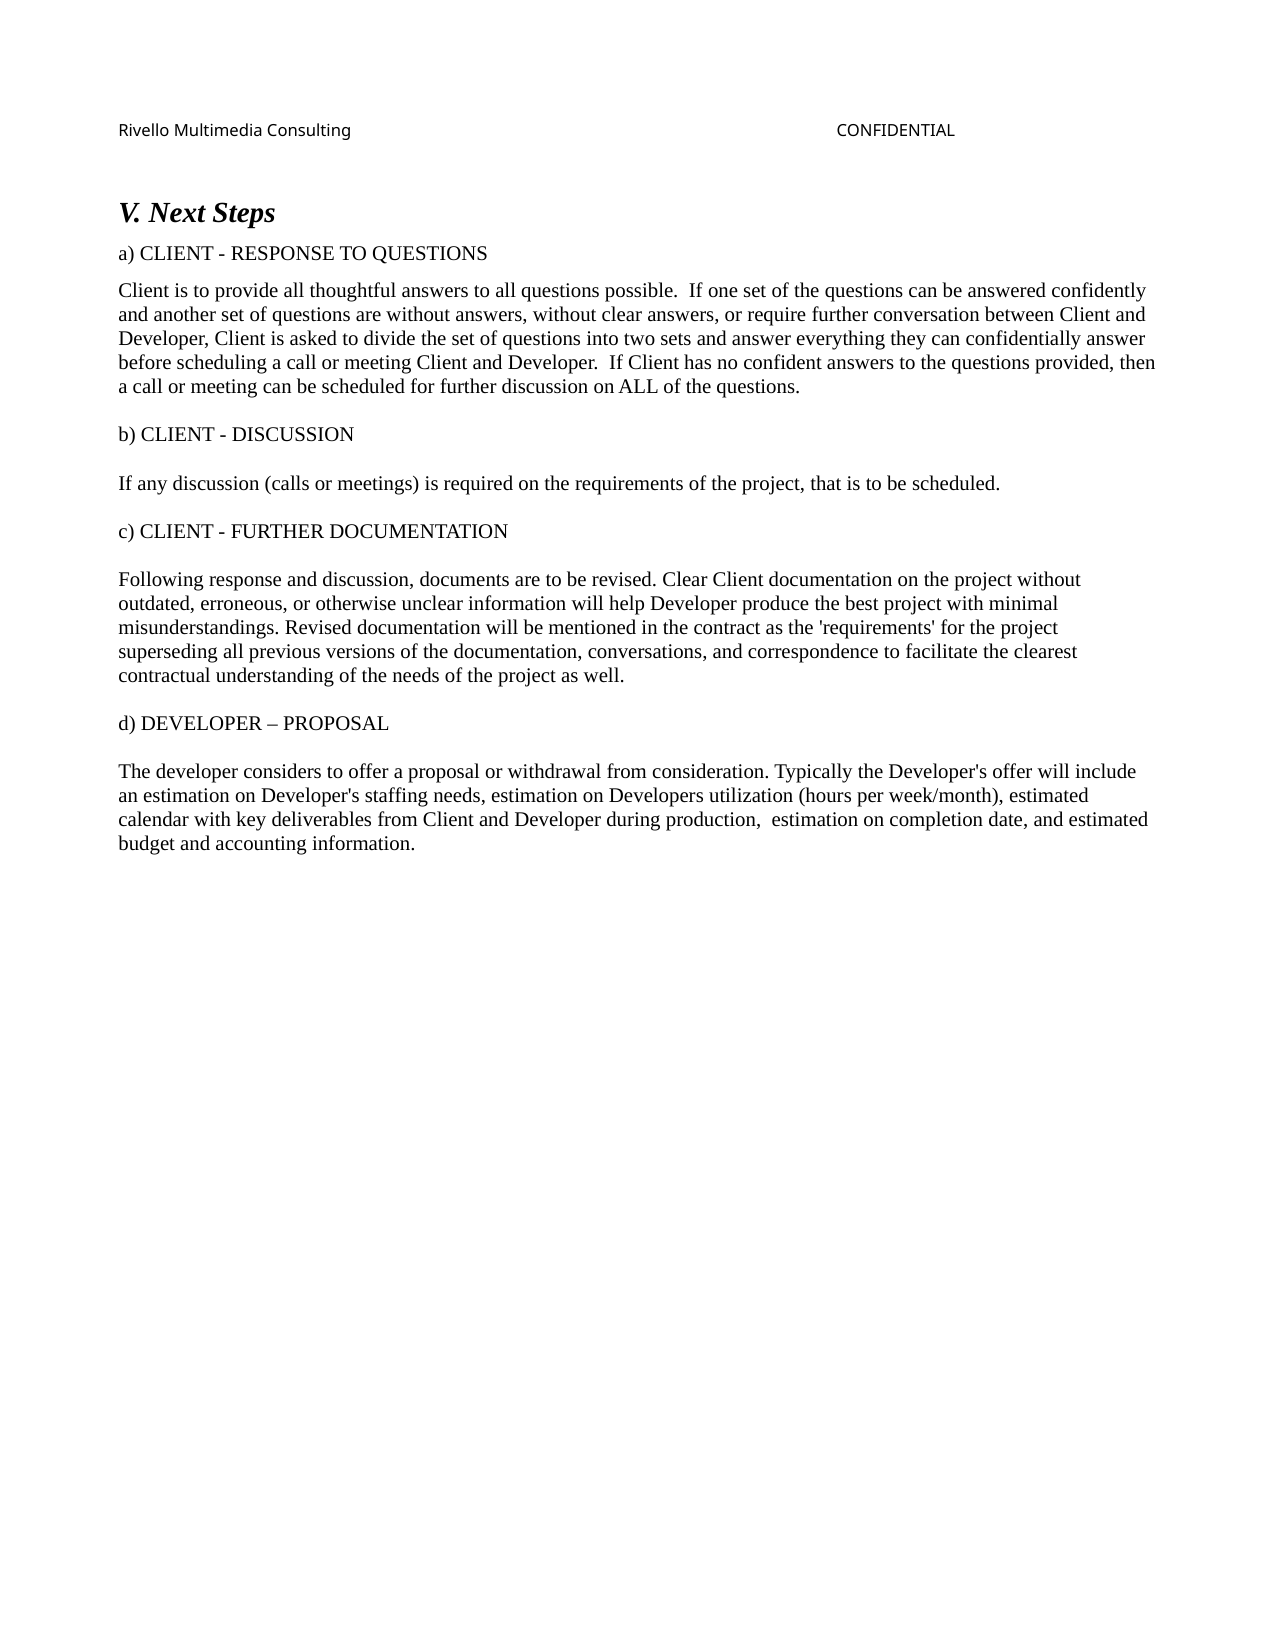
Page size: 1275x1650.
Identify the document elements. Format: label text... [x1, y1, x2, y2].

text Client is to provide all thoughtful answers to all questions possible. If one set of the questions can be answered confidently and another set of questions are without answers, without clear answers, or require further conversation between Client and Developer, Client is asked to divide the set of questions into two sets and answer everything they can confidentially answer before scheduling a call or meeting Client and Developer. If Client has no confident answers to the questions provided, then a call or meeting can be scheduled for further discussion on ALL of the questions. [118, 278, 1157, 398]
text c) CLIENT - FURTHER DOCUMENTATION [118, 518, 1157, 543]
text Following response and discussion, documents are to be revised. Clear Client documentation on the project without outdated, erroneous, or otherwise unclear information will help Developer produce the best project with minimal misunderstandings. Revised documentation will be mentioned in the contract as the 'requirements' for the project superseding all previous versions of the documentation, conversations, and correspondence to facilitate the clearest contractual understanding of the needs of the project as well. [118, 567, 1157, 687]
text The developer considers to offer a proposal or withdrawal from consideration. Typically the Developer's offer will include an estimation on Developer's staffing needs, estimation on Developers utilization (hours per week/month), estimated calendar with key deliverables from Client and Developer during production, estimation on completion date, and estimated budget and accounting information. [118, 759, 1157, 855]
text d) DEVELOPER – PROPOSAL [118, 711, 1157, 735]
text a) CLIENT - RESPONSE TO QUESTIONS [118, 241, 1157, 265]
text b) CLIENT - DISCUSSION [118, 422, 1157, 446]
subtitle V. Next Steps [118, 195, 1157, 229]
text If any discussion (calls or meetings) is required on the requirements of the project, that is to be scheduled. [118, 470, 1157, 494]
